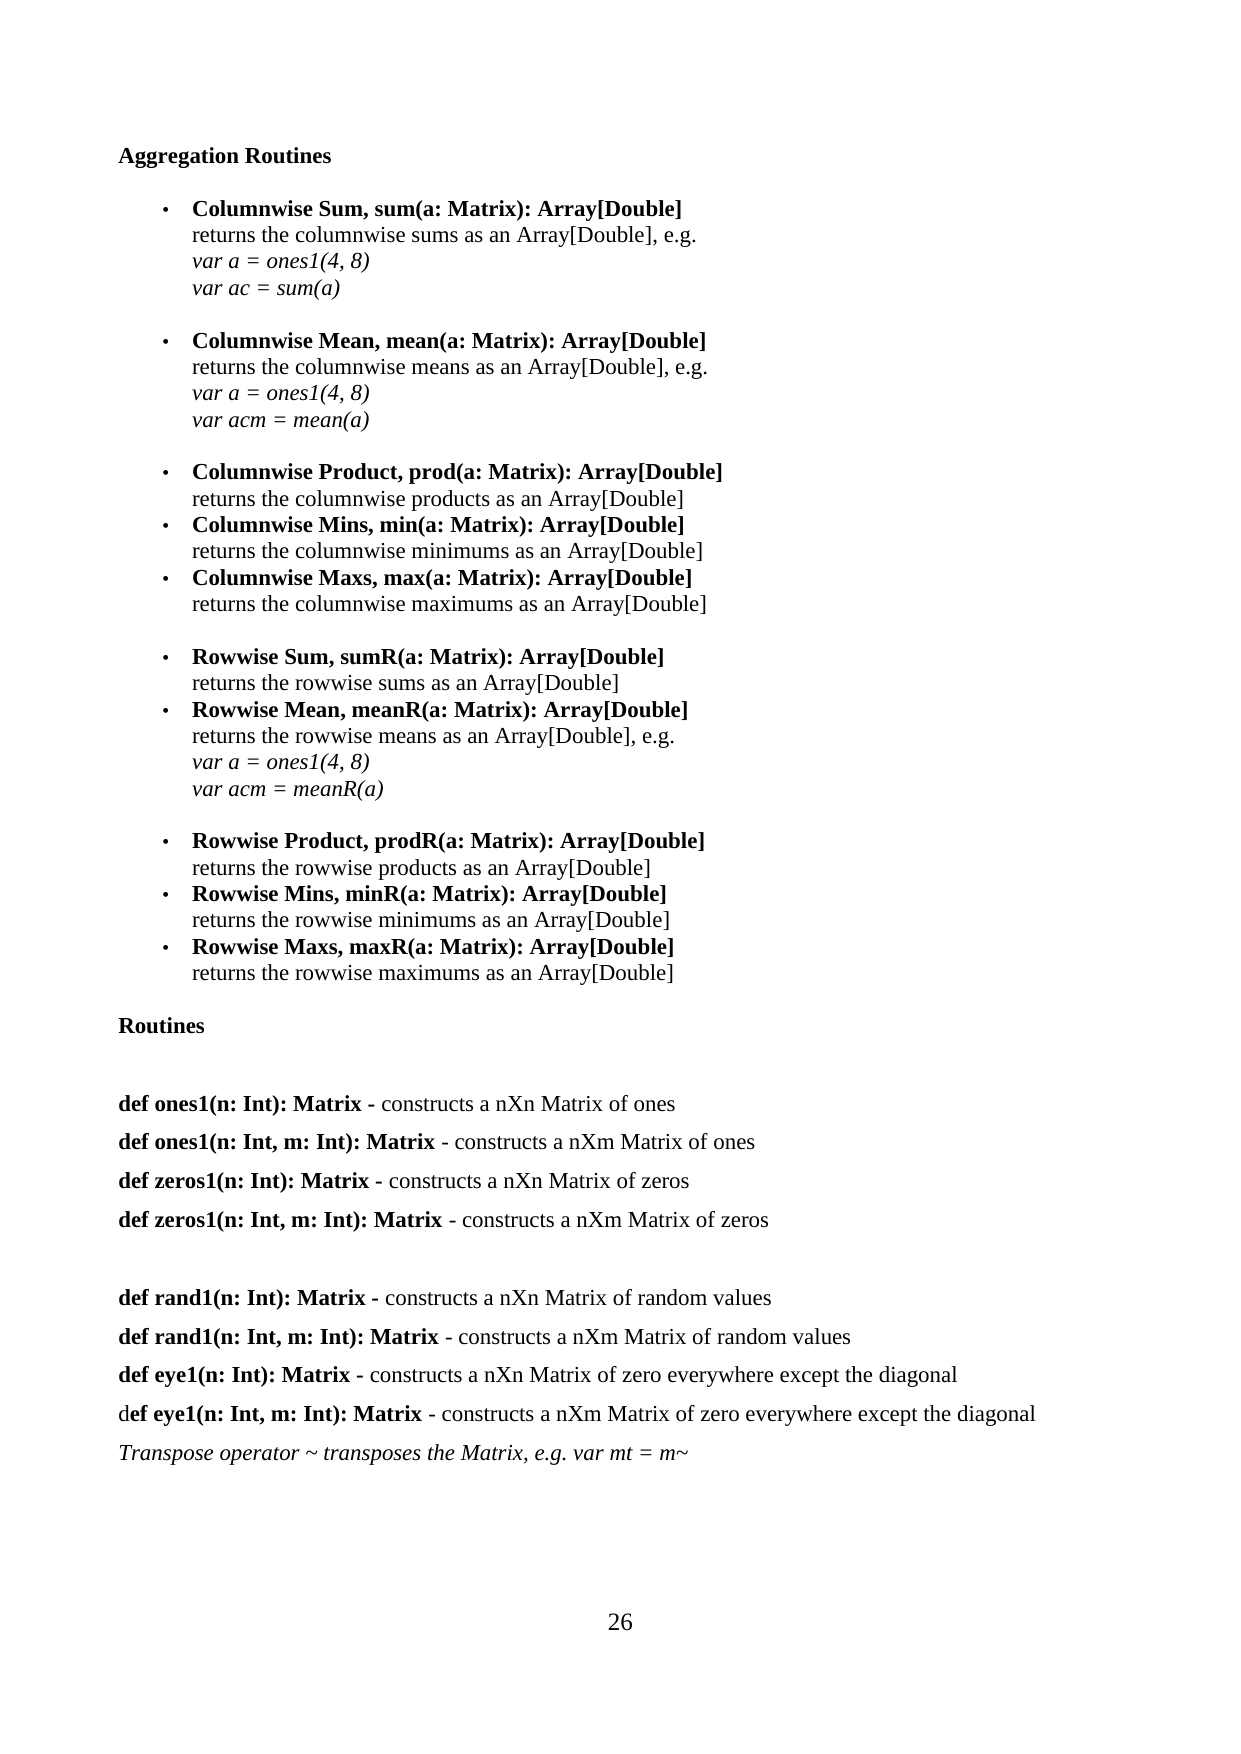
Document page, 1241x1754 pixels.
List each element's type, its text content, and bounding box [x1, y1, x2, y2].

text def ones1(n: Int): Matrix - constructs a nXn Matrix of ones [118, 1089, 1122, 1116]
text Routines [118, 1012, 1122, 1038]
text def zeros1(n: Int): Matrix - constructs a nXn Matrix of zeros [118, 1167, 1122, 1194]
list var a = ones1(4, 8) [162, 379, 1122, 406]
list Columnwise Maxs, max(a: Matrix): Array[Double] [162, 564, 1122, 590]
list returns the rowwise means as an Array[Double], e.g. [162, 722, 1122, 748]
list returns the rowwise sums as an Array[Double] [162, 669, 1122, 696]
text def ones1(n: Int, m: Int): Matrix - constructs a nXm Matrix of ones [118, 1128, 1122, 1155]
list Columnwise Mean, mean(a: Matrix): Array[Double] [162, 327, 1122, 353]
list returns the columnwise sums as an Array[Double], e.g. [162, 221, 1122, 248]
text def zeros1(n: Int, m: Int): Matrix - constructs a nXm Matrix of zeros [118, 1206, 1122, 1232]
list Rowwise Product, prodR(a: Matrix): Array[Double] [162, 827, 1122, 854]
list var acm = mean(a) [162, 406, 1122, 432]
text def rand1(n: Int): Matrix - constructs a nXn Matrix of random values [118, 1284, 1122, 1310]
list returns the rowwise minimums as an Array[Double] [162, 906, 1122, 933]
list var a = ones1(4, 8) [162, 248, 1122, 274]
list Rowwise Mean, meanR(a: Matrix): Array[Double] [162, 696, 1122, 722]
list Rowwise Mins, minR(a: Matrix): Array[Double] [162, 880, 1122, 906]
text def rand1(n: Int, m: Int): Matrix - constructs a nXm Matrix of random values [118, 1323, 1122, 1349]
text def eye1(n: Int): Matrix - constructs a nXn Matrix of zero everywhere except the diagonal [118, 1362, 1122, 1388]
list Columnwise Product, prod(a: Matrix): Array[Double] [162, 458, 1122, 485]
text Aggregation Routines [118, 142, 1122, 168]
list var acm = meanR(a) [162, 775, 1122, 801]
list Rowwise Sum, sumR(a: Matrix): Array[Double] [162, 643, 1122, 669]
list returns the columnwise maximums as an Array[Double] [162, 590, 1122, 617]
list returns the columnwise minimums as an Array[Double] [162, 537, 1122, 564]
text Transpose operator ~ transposes the Matrix, e.g. var mt = m~ [118, 1439, 1122, 1466]
list returns the columnwise means as an Array[Double], e.g. [162, 353, 1122, 379]
list returns the rowwise products as an Array[Double] [162, 854, 1122, 880]
list returns the columnwise products as an Array[Double] [162, 485, 1122, 511]
text def eye1(n: Int, m: Int): Matrix - constructs a nXm Matrix of zero everywhere except the diagonal [118, 1400, 1122, 1427]
list var a = ones1(4, 8) [162, 748, 1122, 775]
list var ac = sum(a) [162, 274, 1122, 300]
list Rowwise Maxs, maxR(a: Matrix): Array[Double] [162, 933, 1122, 959]
list Columnwise Mins, min(a: Matrix): Array[Double] [162, 511, 1122, 537]
list Columnwise Sum, sum(a: Matrix): Array[Double] [162, 195, 1122, 221]
list returns the rowwise maximums as an Array[Double] [162, 959, 1122, 986]
